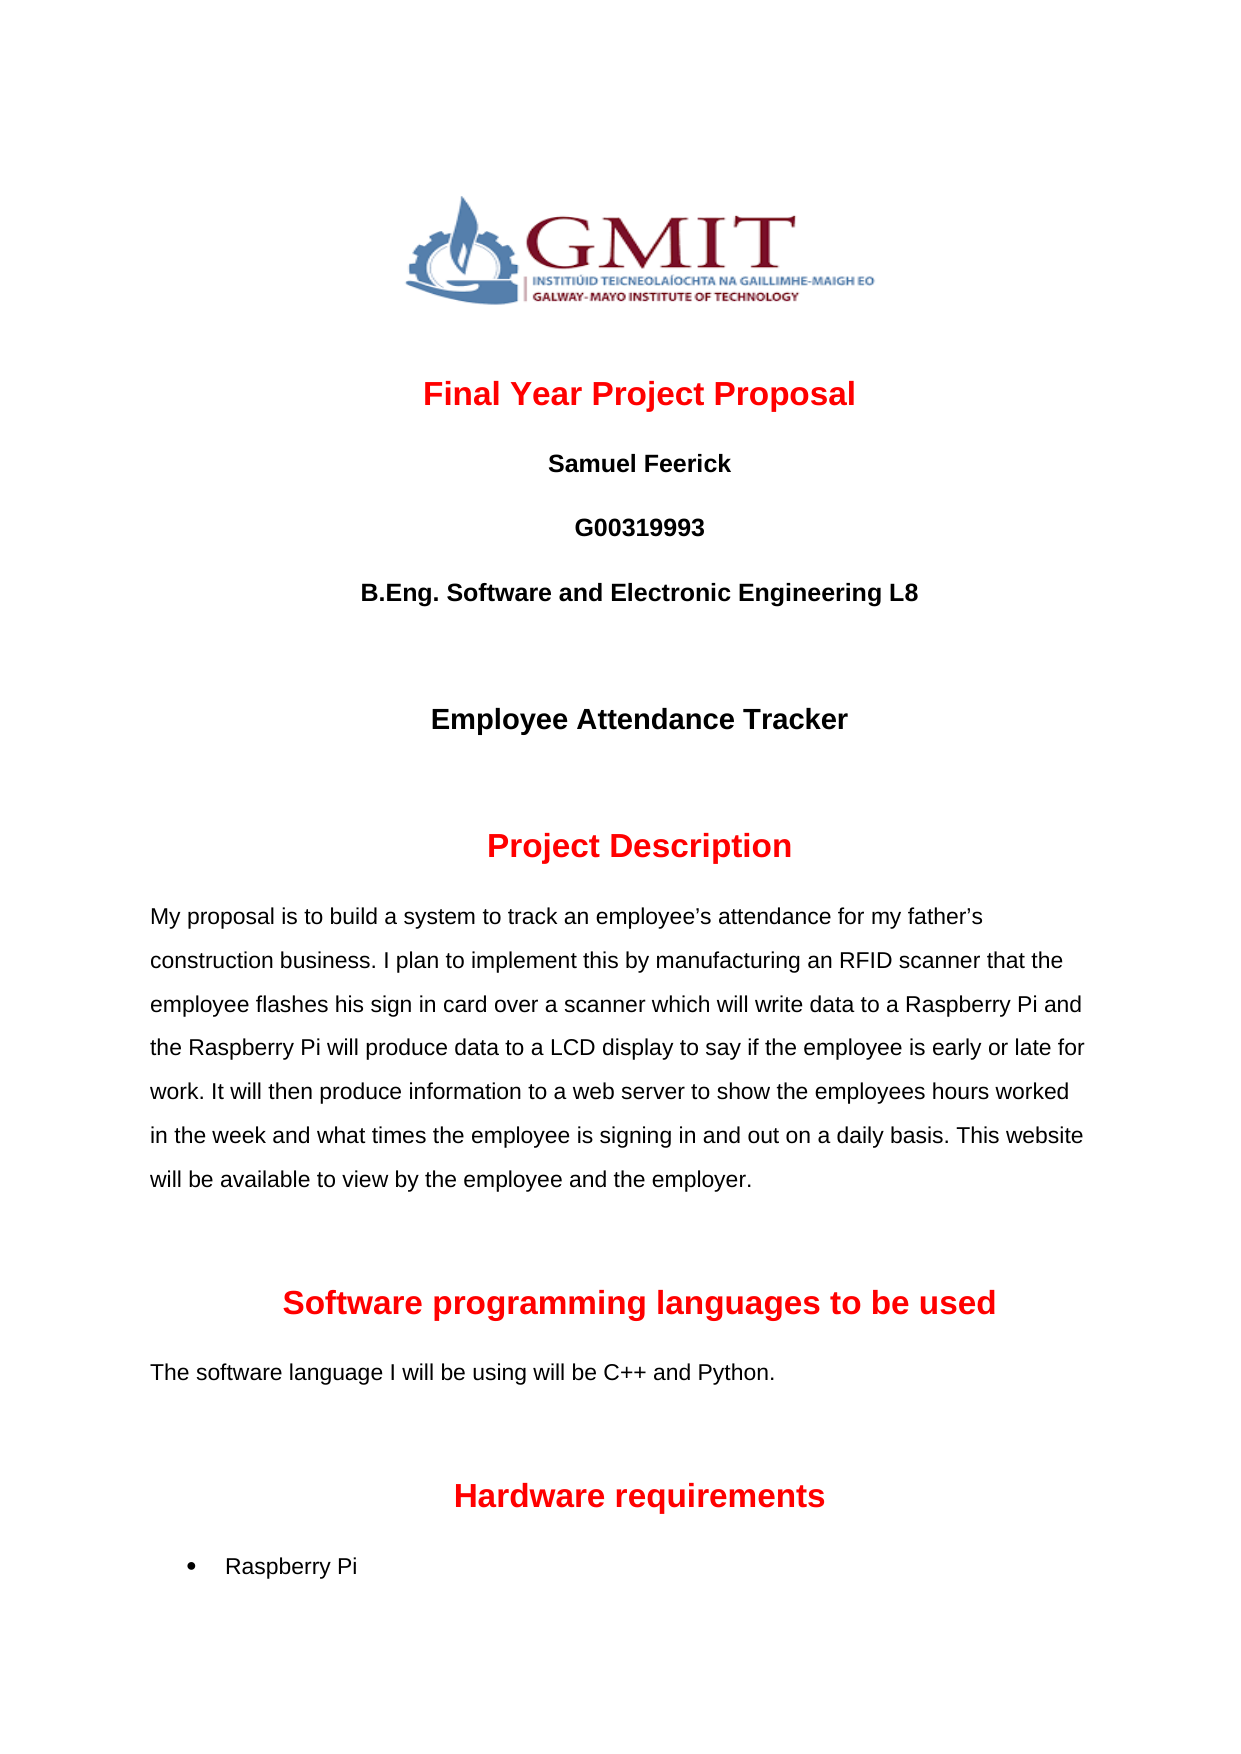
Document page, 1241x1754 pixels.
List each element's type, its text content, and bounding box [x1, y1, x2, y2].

text Employee Attendance Tracker [189, 692, 1090, 736]
text The software language I will be using will be C++ and Python. [150, 1342, 1090, 1386]
text G00319993 [189, 498, 1090, 542]
text Hardware requirements [189, 1471, 1090, 1515]
text Software programming languages to be used [189, 1277, 1090, 1321]
list Raspberry Pi [187, 1536, 1090, 1579]
text My proposal is to build a system to track an employee’s attendance for my father’s construction business. I plan to implement this by manufacturing an RFID scanner that the employee flashes his sign in card over a scanner which will write data to a Raspberry Pi and the Raspberry Pi will produce data to a LCD display to say if the employee is early or late for work. It will then produce information to a web server to show the employees hours worked in the week and what times the employee is signing in and out on a daily basis. This website will be available to view by the employee and the employer. [150, 886, 1090, 1192]
text Samuel Feerick [189, 434, 1090, 477]
text B.Eng. Software and Electronic Engineering L8 [189, 563, 1090, 607]
text Final Year Project Proposal [189, 369, 1090, 413]
text Project Description [189, 821, 1090, 865]
